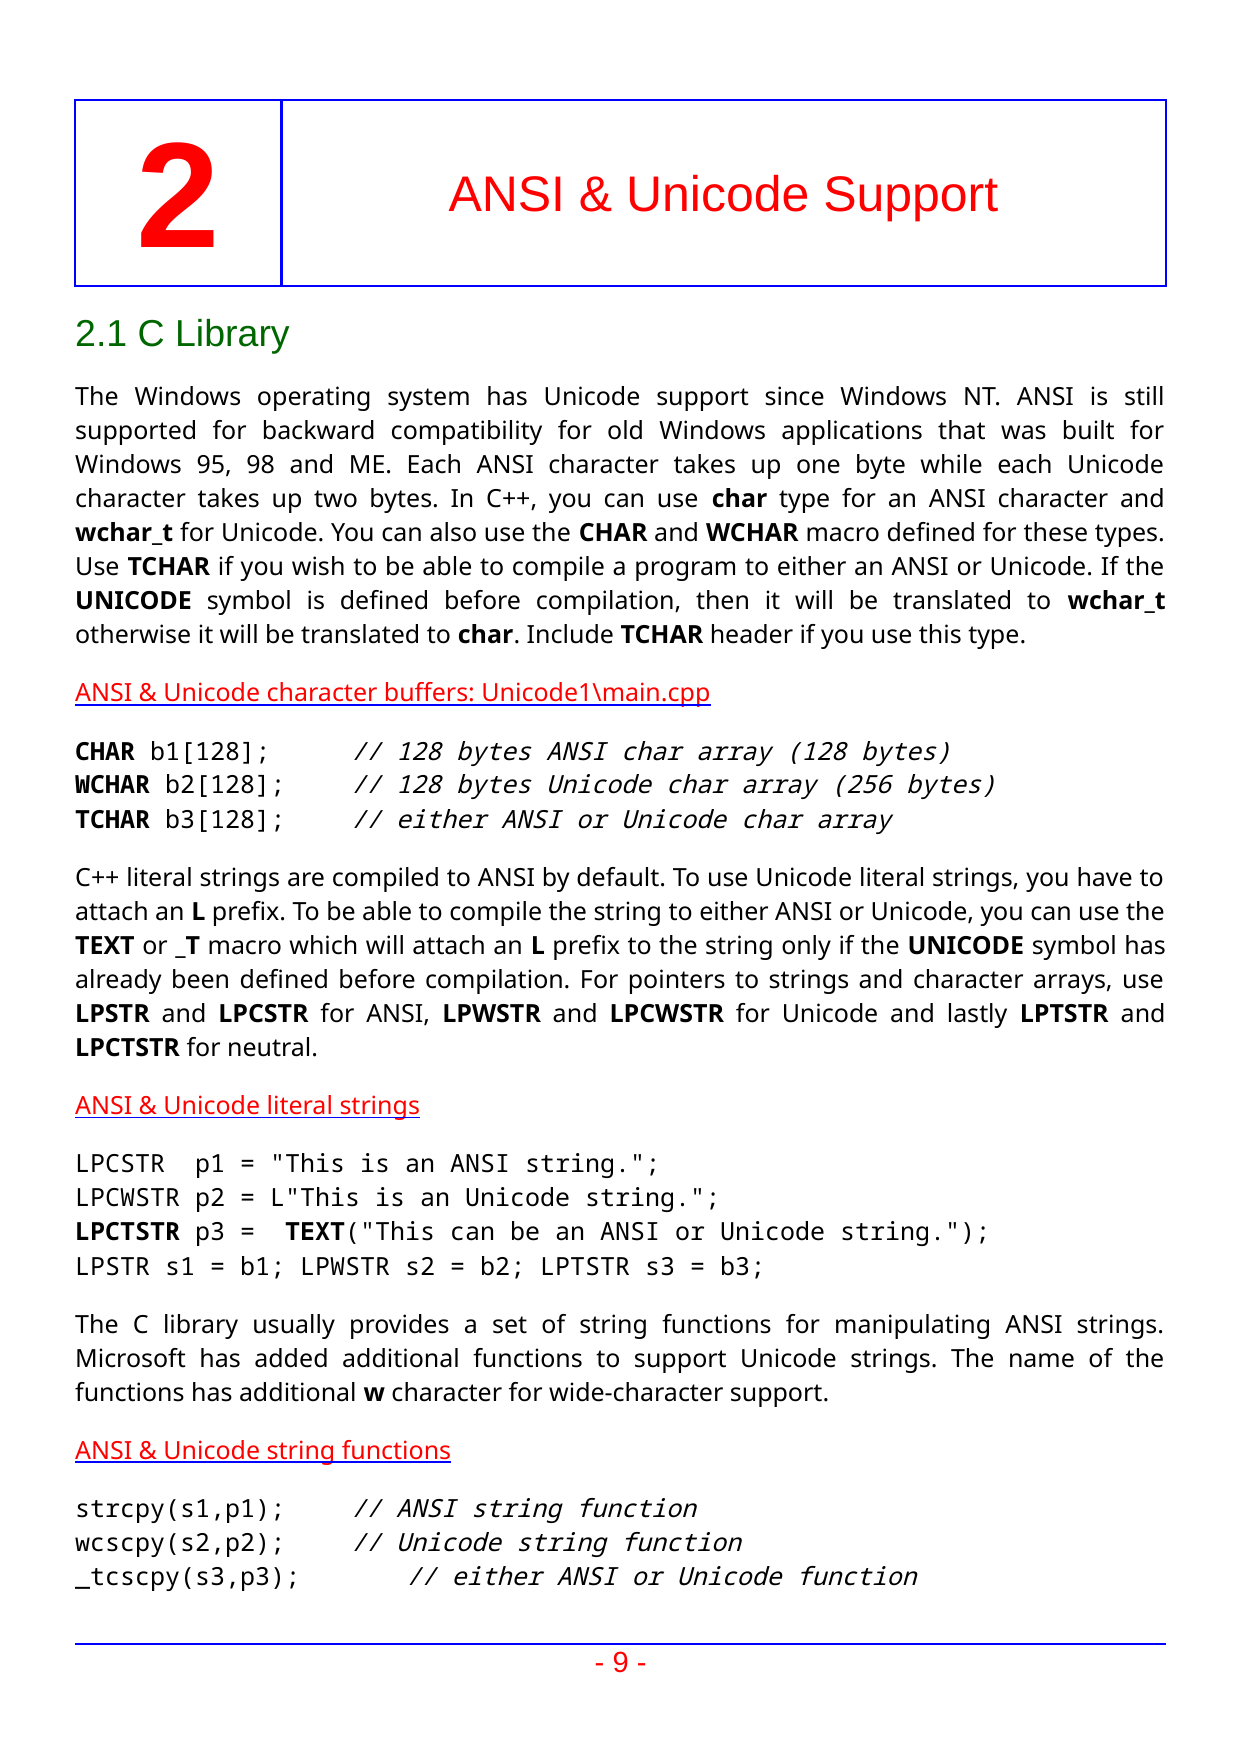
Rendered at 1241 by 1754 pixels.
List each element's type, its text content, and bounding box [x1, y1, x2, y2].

text LPCSTR p1 = "This is an ANSI string."; [75, 1146, 1166, 1180]
text LPCWSTR p2 = L"This is an Unicode string."; [75, 1180, 1166, 1214]
text ANSI & Unicode literal strings [75, 1088, 1166, 1122]
text TCHAR b3[128]; // either ANSI or Unicode char array [75, 801, 1166, 835]
text ANSI & Unicode string functions [75, 1432, 1166, 1467]
text LPCTSTR p3 = TEXT("This can be an ANSI or Unicode string."); [75, 1214, 1166, 1248]
text The Windows operating system has Unicode support since Windows NT. ANSI is still supported for backward compatibility for old Windows applications that was built for Windows 95, 98 and ME. Each ANSI character takes up one byte while each Unicode character takes up two bytes. In C++, you can use char type for an ANSI character and wchar_t for Unicode. You can also use the CHAR and WCHAR macro defined for these types. Use TCHAR if you wish to be able to compile a program to either an ANSI or Unicode. If the UNICODE symbol is defined before compilation, then it will be translated to wchar_t otherwise it will be translated to char. Include TCHAR header if you use this type. [75, 378, 1166, 651]
table_header 2 [76, 101, 280, 285]
text LPSTR s1 = b1; LPWSTR s2 = b2; LPTSTR s3 = b3; [75, 1248, 1166, 1282]
text strcpy(s1,p1); // ANSI string function [75, 1491, 1166, 1525]
text _tcscpy(s3,p3); // either ANSI or Unicode function [75, 1559, 1166, 1593]
text The C library usually provides a set of string functions for manipulating ANSI strings. Microsoft has added additional functions to support Unicode strings. The name of the functions has additional w character for wide-character support. [75, 1306, 1166, 1408]
text ANSI & Unicode character buffers: Unicode1\main.cpp [75, 675, 1166, 709]
text wcscpy(s2,p2); // Unicode string function [75, 1525, 1166, 1559]
text 2.1 C Library [75, 311, 1166, 354]
text C++ literal strings are compiled to ANSI by default. To use Unicode literal strings, you have to attach an L prefix. To be able to compile the string to either ANSI or Unicode, you can use the TEXT or _T macro which will attach an L prefix to the string only if the UNICODE symbol has already been defined before compilation. For pointers to strings and character arrays, use LPSTR and LPCSTR for ANSI, LPWSTR and LPCWSTR for Unicode and lastly LPTSTR and LPCTSTR for neutral. [75, 859, 1166, 1064]
text WCHAR b2[128]; // 128 bytes Unicode char array (256 bytes) [75, 767, 1166, 801]
text CHAR b1[128]; // 128 bytes ANSI char array (128 bytes) [75, 733, 1166, 767]
table_header ANSI & Unicode Support [283, 101, 1165, 285]
